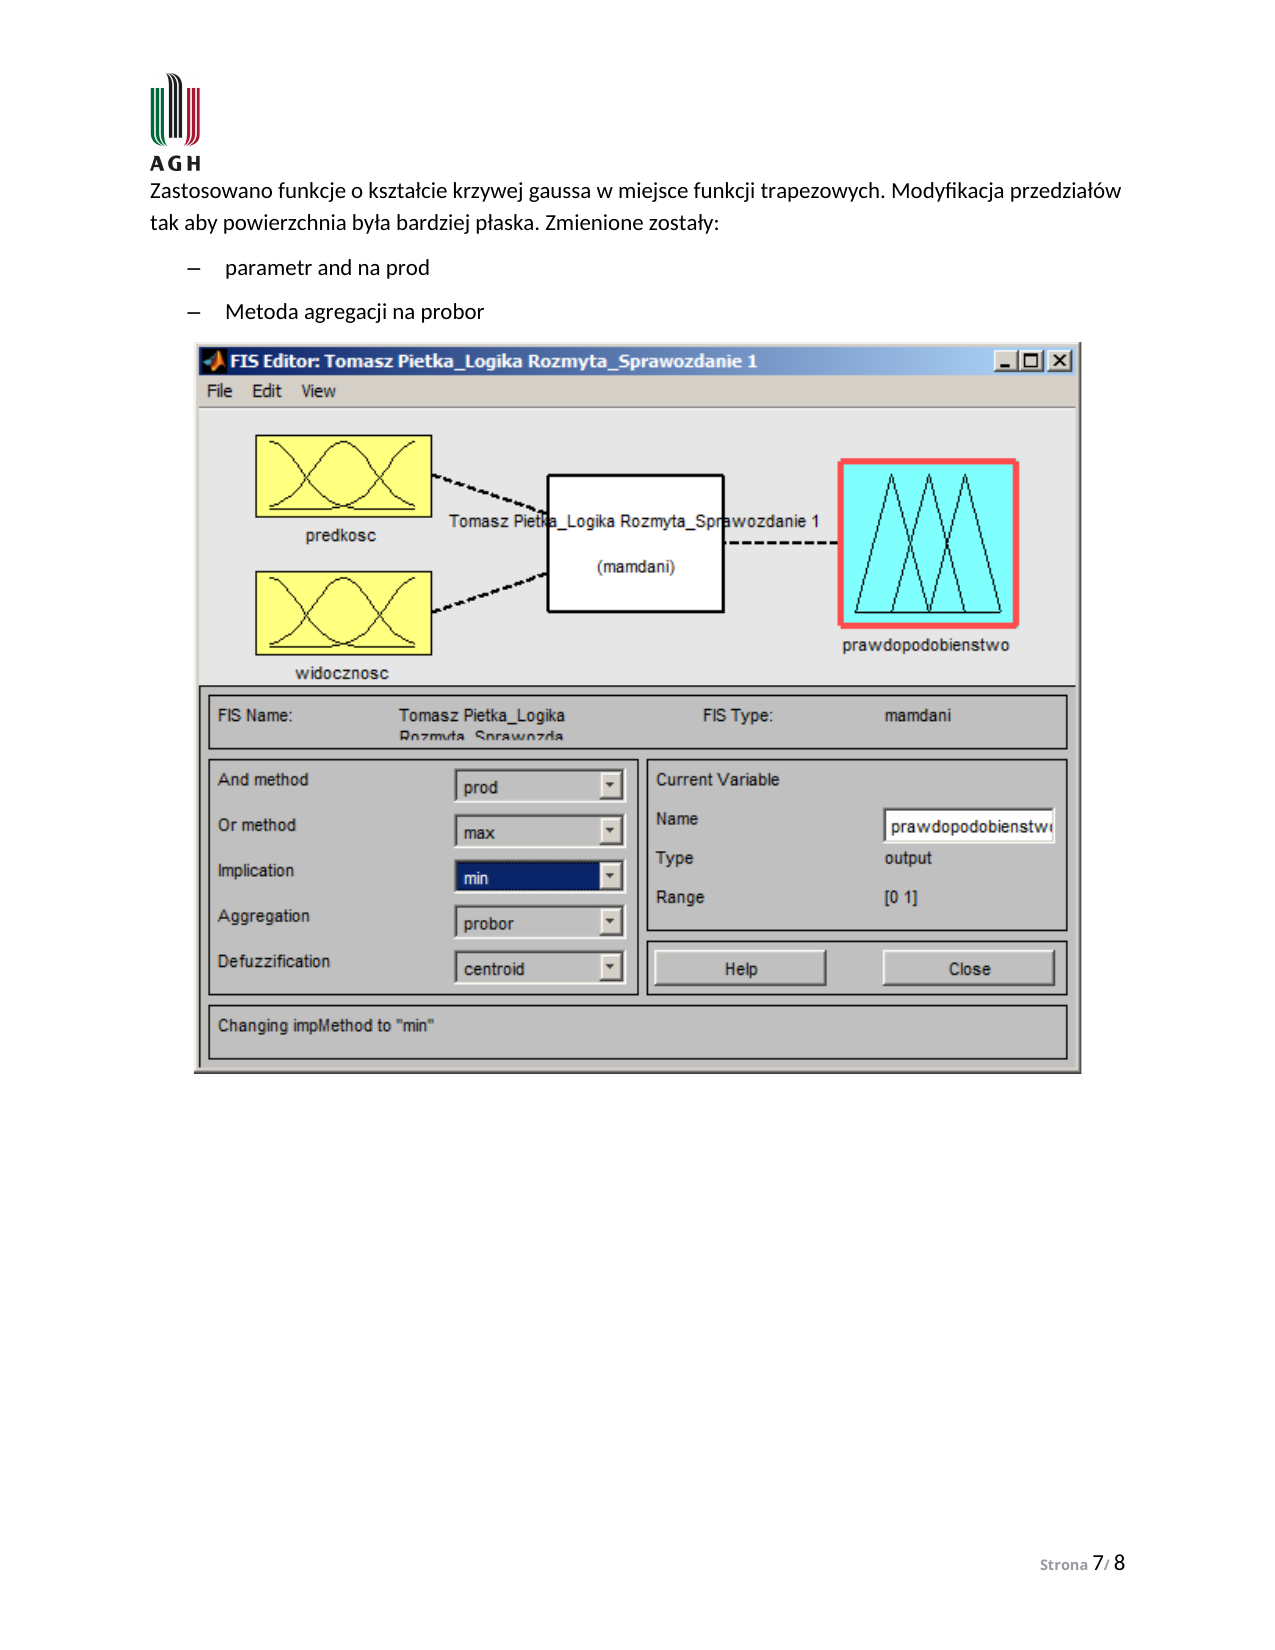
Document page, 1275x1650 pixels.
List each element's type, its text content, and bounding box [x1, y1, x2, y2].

list parametr and na prod [187, 253, 1125, 281]
list Metoda agregacji na probor [187, 297, 1125, 325]
text Zastosowano funkcje o kształcie krzywej gaussa w miejsce funkcji trapezowych. Modyfikacja przedziałów tak aby powierzchnia była bardziej płaska. Zmienione zostały: [150, 176, 1125, 236]
picture [150, 73, 200, 171]
picture [193, 342, 1082, 1074]
